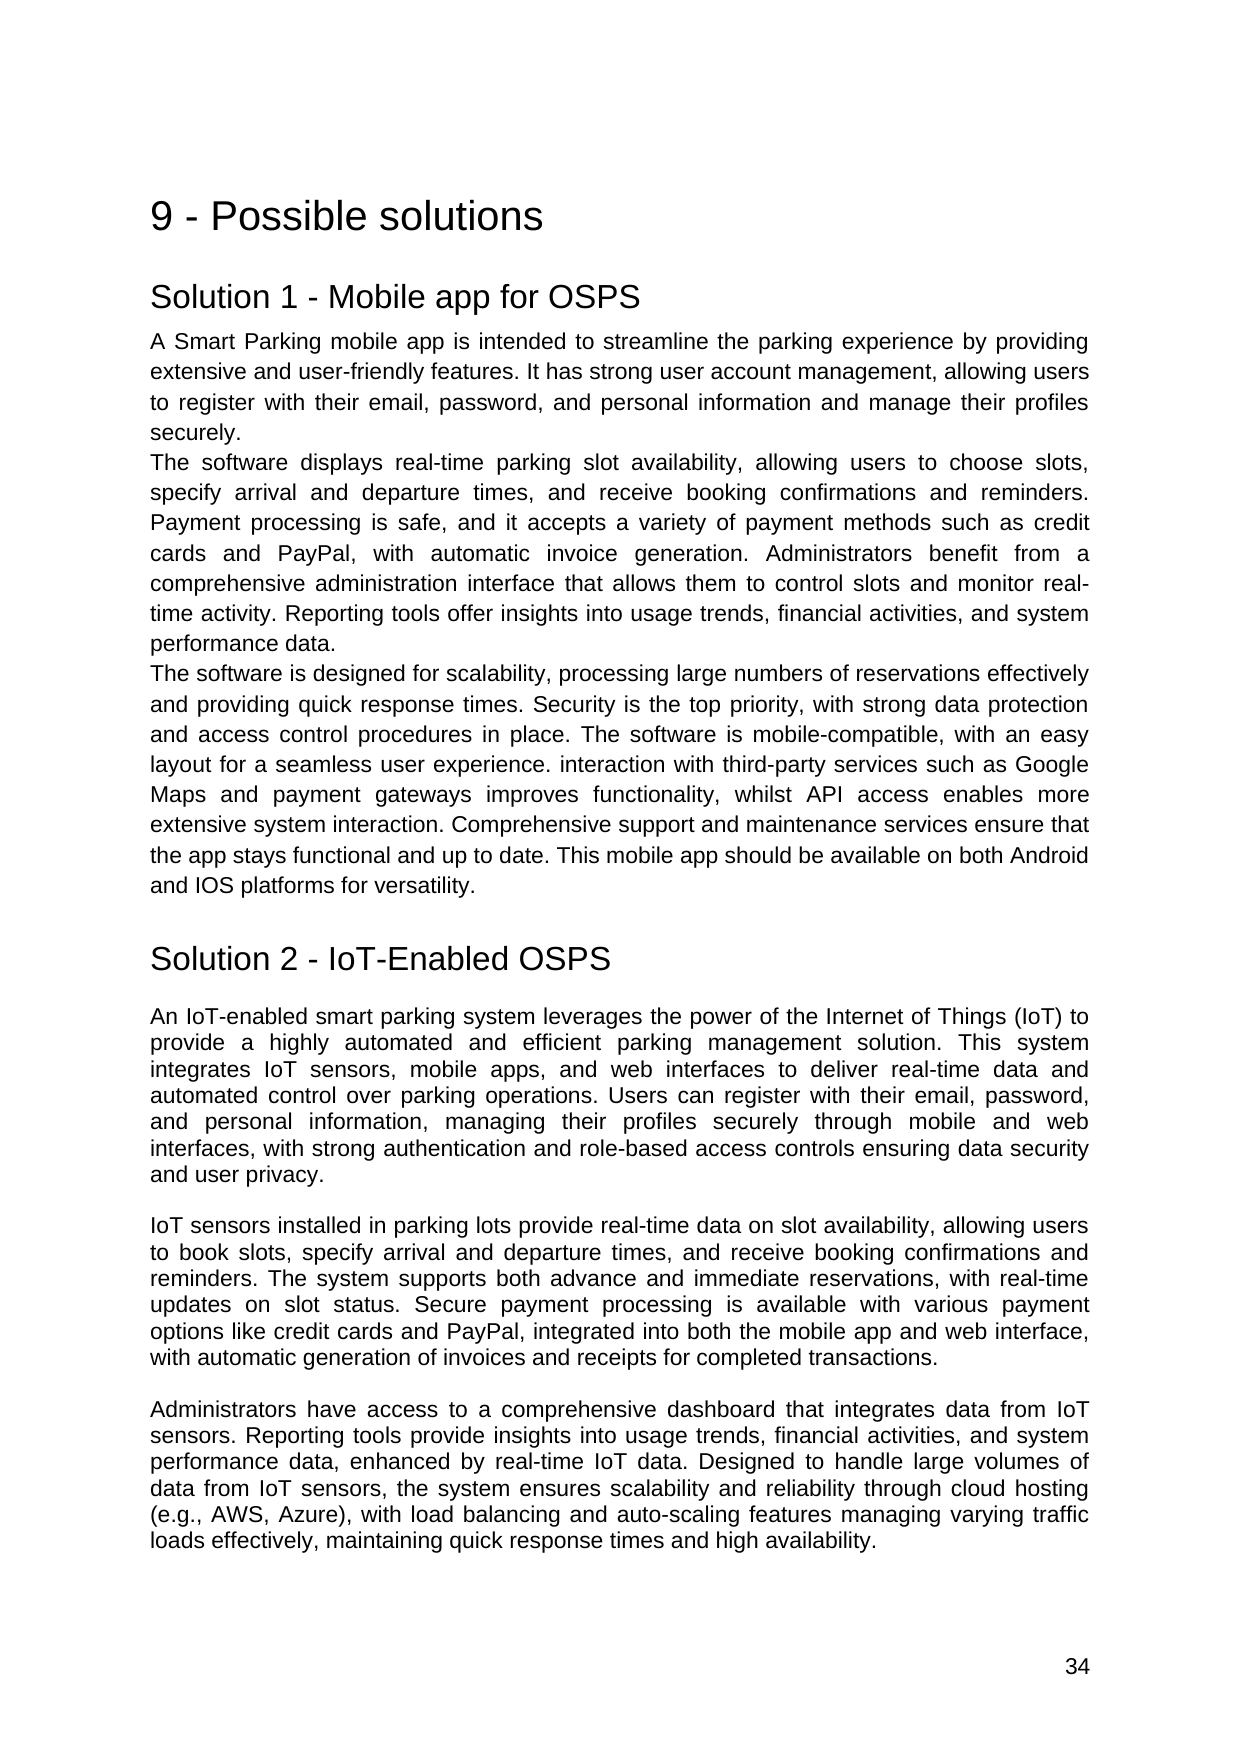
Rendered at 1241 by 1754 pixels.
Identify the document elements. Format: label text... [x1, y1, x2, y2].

text Administrators have access to a comprehensive dashboard that integrates data from IoT sensors. Reporting tools provide insights into usage trends, financial activities, and system performance data, enhanced by real-time IoT data. Designed to handle large volumes of data from IoT sensors, the system ensures scalability and reliability through cloud hosting (e.g., AWS, Azure), with load balancing and auto-scaling features managing varying traffic loads effectively, maintaining quick response times and high availability. [150, 1396, 1090, 1554]
text IoT sensors installed in parking lots provide real-time data on slot availability, allowing users to book slots, specify arrival and departure times, and receive booking confirmations and reminders. The system supports both advance and immediate reservations, with real-time updates on slot status. Secure payment processing is available with various payment options like credit cards and PayPal, integrated into both the mobile app and web interface, with automatic generation of invoices and receipts for completed transactions. [150, 1212, 1090, 1371]
text An IoT-enabled smart parking system leverages the power of the Internet of Things (IoT) to provide a highly automated and efficient parking management solution. This system integrates IoT sensors, mobile apps, and web interfaces to deliver real-time data and automated control over parking operations. Users can register with their email, password, and personal information, managing their profiles securely through mobile and web interfaces, with strong authentication and role-based access controls ensuring data security and user privacy. [150, 1003, 1090, 1187]
subtitle Solution 2 - IoT-Enabled OSPS [150, 939, 1090, 978]
subtitle 9 - Possible solutions [150, 192, 1090, 239]
subtitle Solution 1 - Mobile app for OSPS [150, 277, 1090, 316]
text The software displays real-time parking slot availability, allowing users to choose slots, specify arrival and departure times, and receive booking confirmations and reminders. Payment processing is safe, and it accepts a variety of payment methods such as credit cards and PayPal, with automatic invoice generation. Administrators benefit from a comprehensive administration interface that allows them to control slots and monitor real-time activity. Reporting tools offer insights into usage trends, financial activities, and system performance data. [150, 449, 1090, 656]
text The software is designed for scalability, processing large numbers of reservations effectively and providing quick response times. Security is the top priority, with strong data protection and access control procedures in place. The software is mobile-compatible, with an easy layout for a seamless user experience. interaction with third-party services such as Google Maps and payment gateways improves functionality, whilst API access enables more extensive system interaction. Comprehensive support and maintenance services ensure that the app stays functional and up to date. This mobile app should be available on both Android and IOS platforms for versatility. [150, 660, 1090, 898]
text A Smart Parking mobile app is intended to streamline the parking experience by providing extensive and user-friendly features. It has strong user account management, allowing users to register with their email, password, and personal information and manage their profiles securely. [150, 328, 1090, 445]
